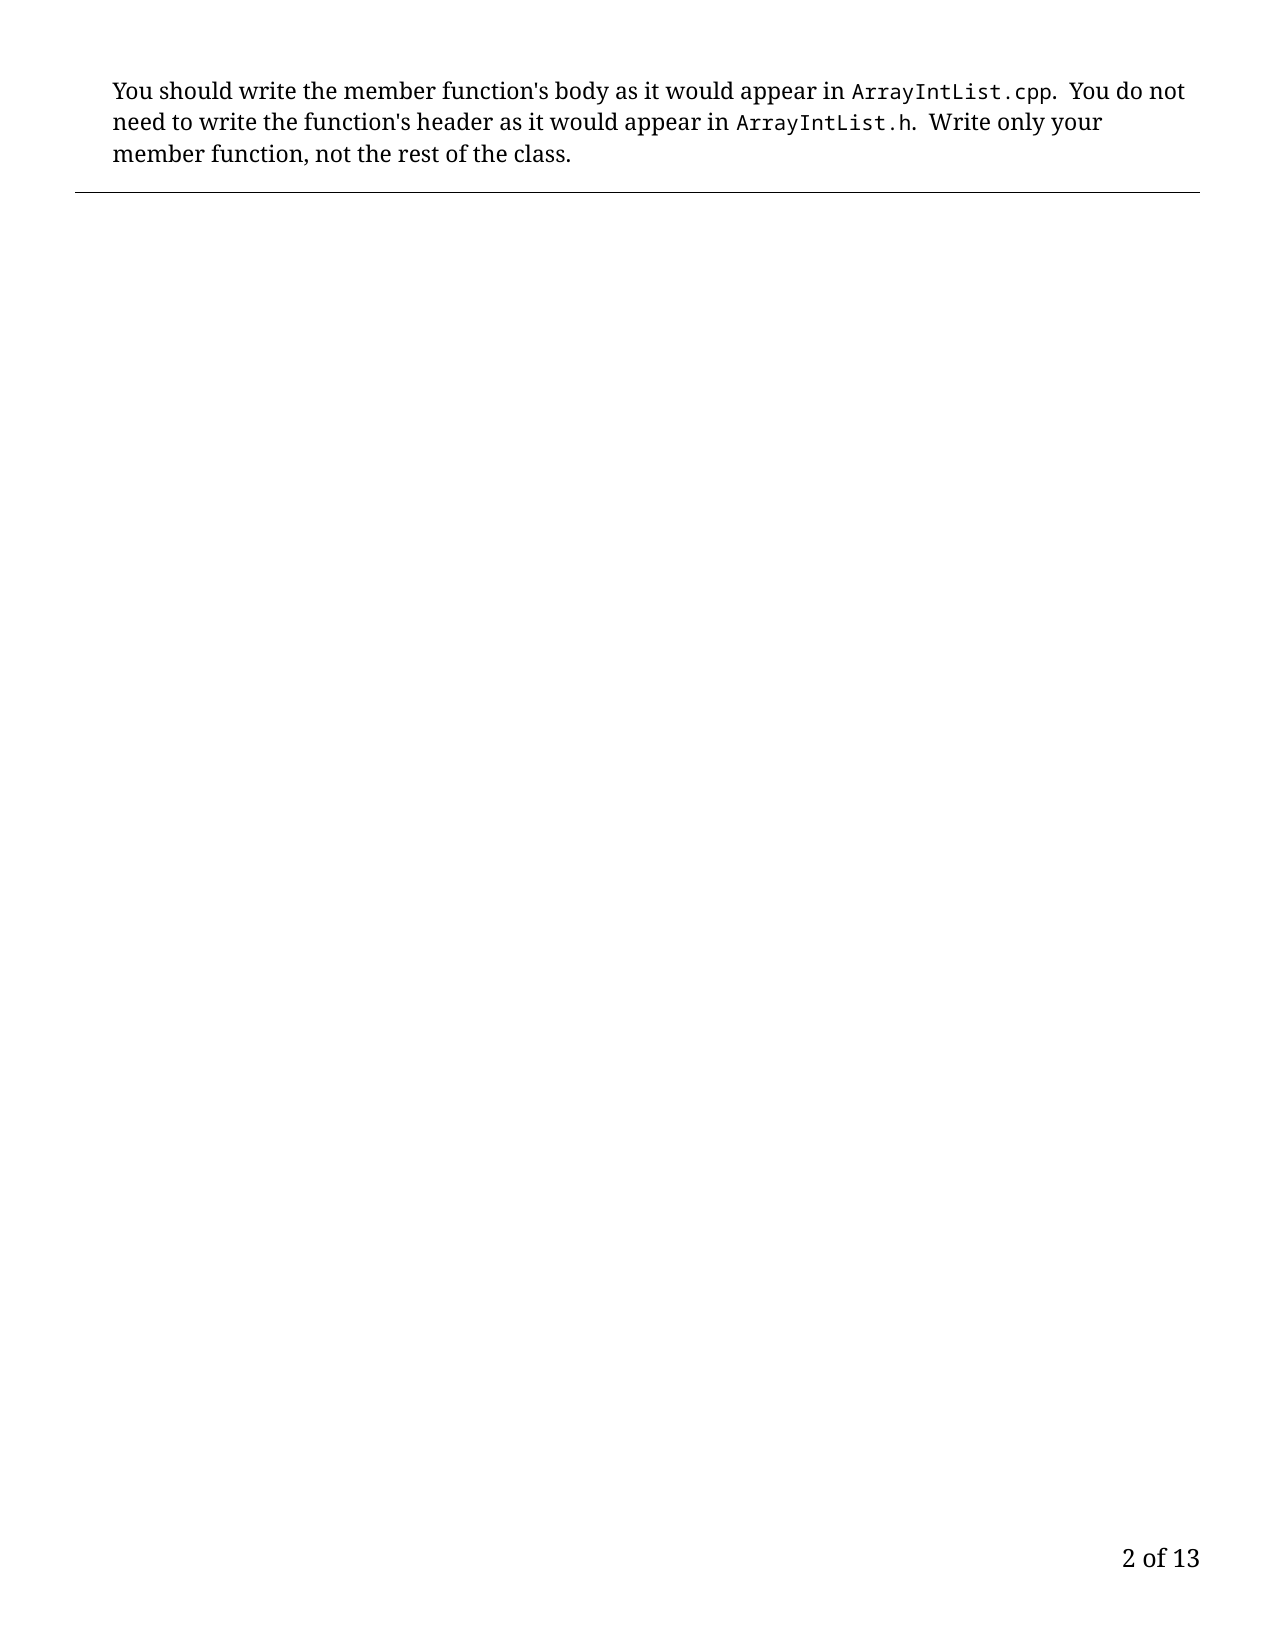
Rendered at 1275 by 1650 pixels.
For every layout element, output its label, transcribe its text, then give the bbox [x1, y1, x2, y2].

text You should write the member function's body as it would appear in ArrayIntList.cpp. You do not need to write the function's header as it would appear in ArrayIntList.h. Write only your member function, not the rest of the class. [112, 75, 1200, 169]
